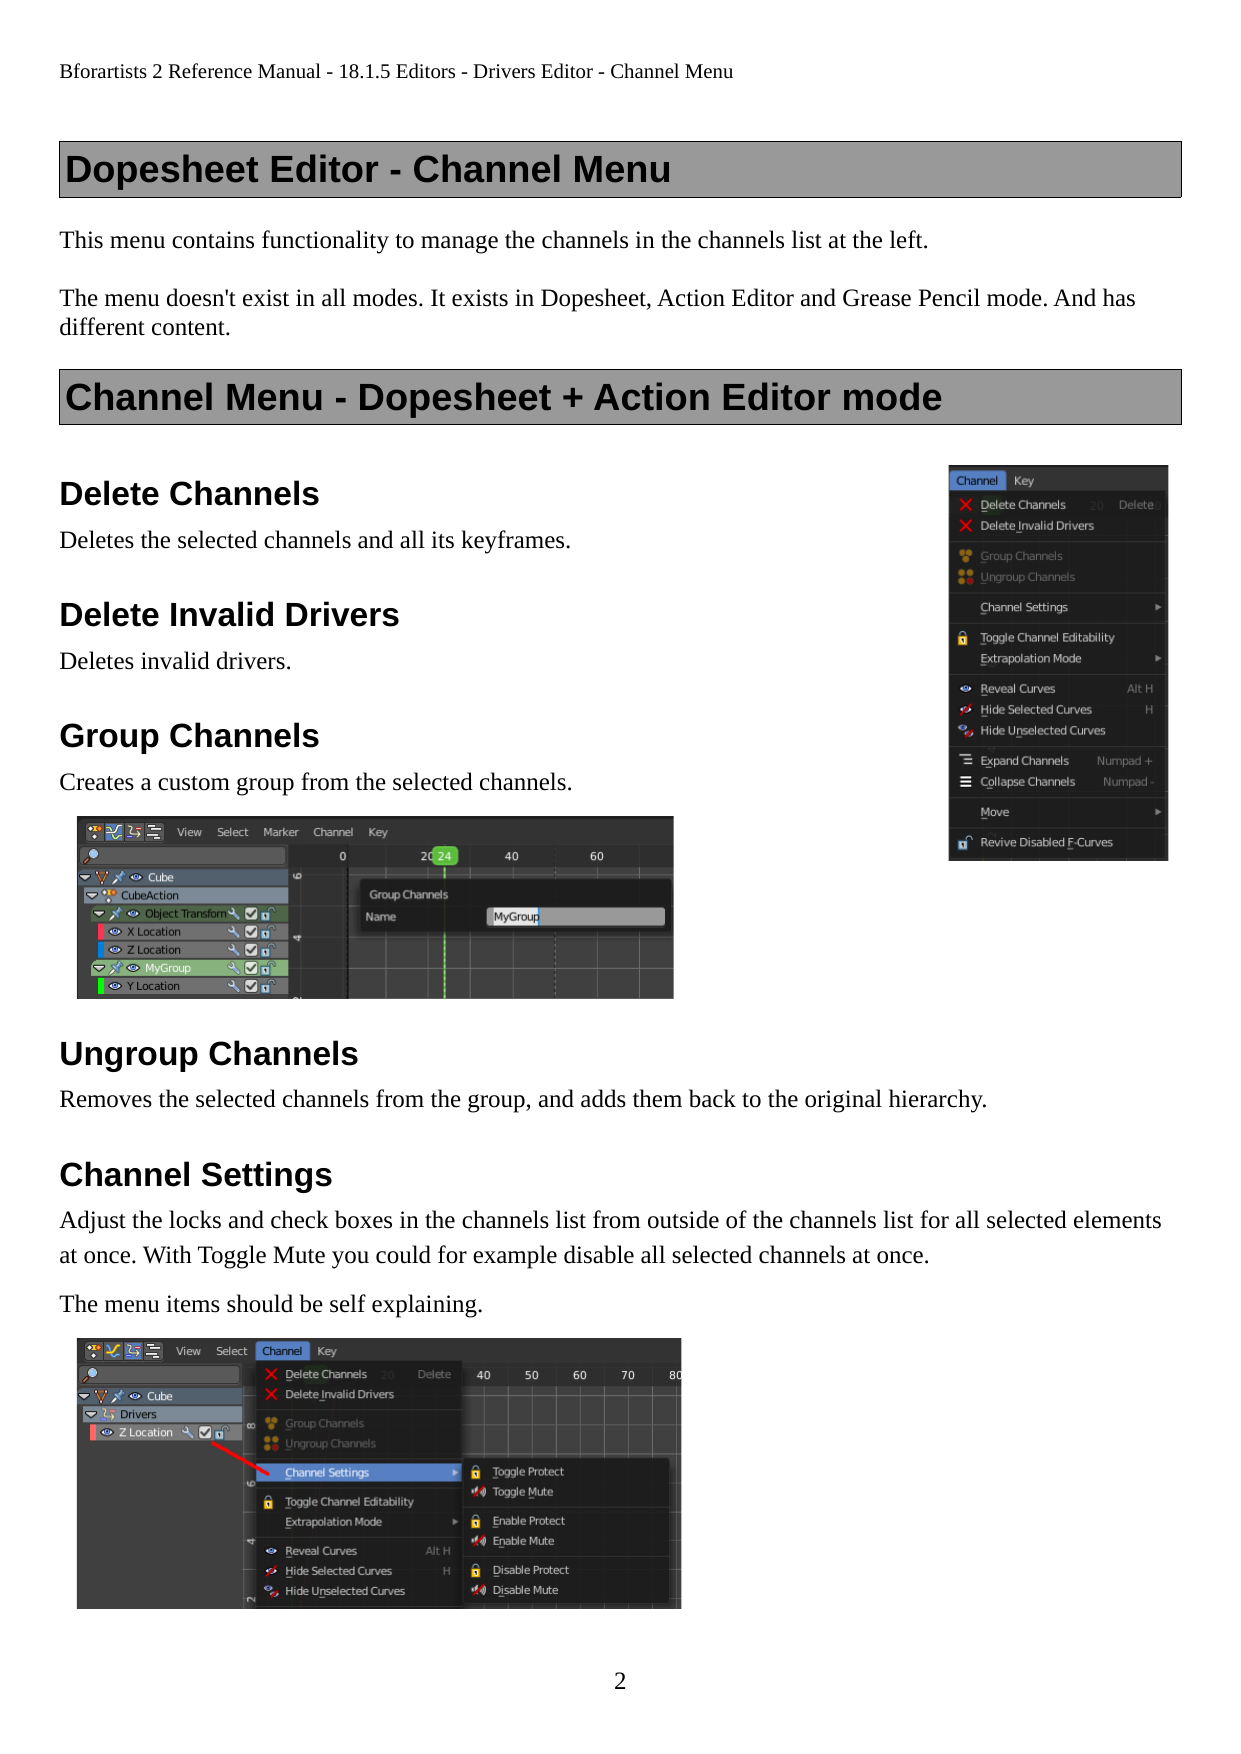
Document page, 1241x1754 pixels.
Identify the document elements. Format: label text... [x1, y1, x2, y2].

table_header Dopesheet Editor - Channel Menu [60, 142, 1181, 197]
subtitle [1169, 595, 1181, 634]
text The menu doesn't exist in all modes. It exists in Dopesheet, Action Editor and Grease Pencil mode. And has different content. [59, 283, 1181, 340]
subtitle [1169, 474, 1181, 513]
picture [76, 1338, 682, 1609]
text Adjust the locks and check boxes in the channels list from outside of the channels list for all selected elements at once. With Toggle Mute you could for example disable all selected channels at once. [59, 1206, 1181, 1269]
subtitle [1169, 716, 1181, 755]
subtitle Group Channels [59, 716, 948, 755]
picture [76, 816, 674, 999]
picture [948, 465, 1169, 861]
text This menu contains functionality to manage the channels in the channels list at the left. [59, 225, 1181, 254]
text Deletes the selected channels and all its keyframes. [59, 525, 948, 554]
text The menu items should be self explaining. [59, 1289, 1181, 1318]
text Creates a custom group from the selected channels. [59, 767, 948, 796]
subtitle Channel Settings [59, 1154, 1181, 1193]
subtitle Delete Invalid Drivers [59, 595, 948, 634]
text Removes the selected channels from the group, and adds them back to the original hierarchy. [59, 1084, 1181, 1113]
subtitle Delete Channels [59, 474, 948, 513]
table_header Channel Menu - Dopesheet + Action Editor mode [60, 370, 1181, 424]
text Deletes invalid drivers. [59, 646, 948, 675]
subtitle Ungroup Channels [59, 1033, 1181, 1072]
